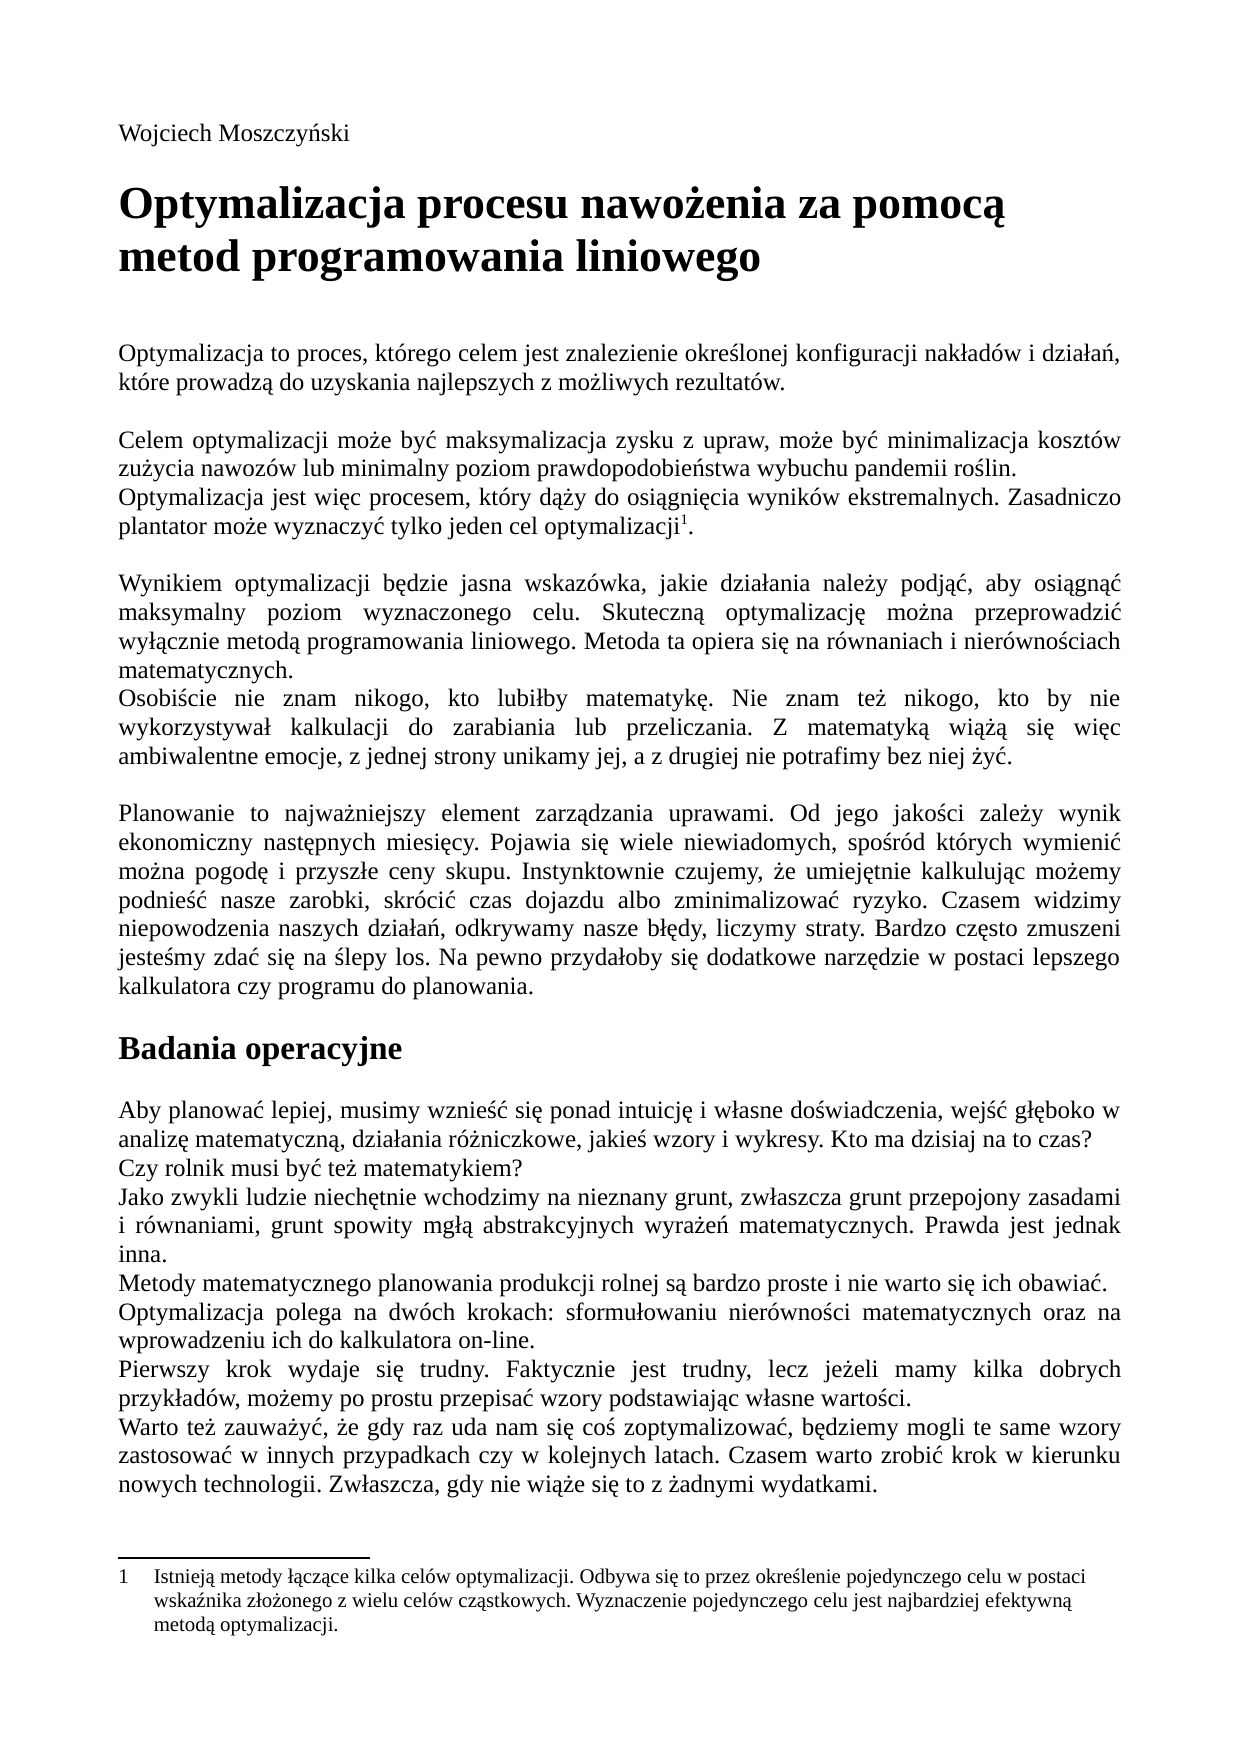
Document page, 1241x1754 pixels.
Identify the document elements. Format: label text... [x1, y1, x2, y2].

text Pierwszy krok wydaje się trudny. Faktycznie jest trudny, lecz jeżeli mamy kilka dobrych przykładów, możemy po prostu przepisać wzory podstawiając własne wartości. [118, 1354, 1122, 1412]
text Czy rolnik musi być też matematykiem? [118, 1153, 1122, 1182]
text Aby planować lepiej, musimy wznieść się ponad intuicję i własne doświadczenia, wejść głęboko w analizę matematyczną, działania różniczkowe, jakieś wzory i wykresy. Kto ma dzisiaj na to czas? [118, 1096, 1122, 1153]
text Metody matematycznego planowania produkcji rolnej są bardzo proste i nie warto się ich obawiać. [118, 1268, 1122, 1297]
text Badania operacyjne [118, 1028, 1122, 1067]
text Jako zwykli ludzie niechętnie wchodzimy na nieznany grunt, zwłaszcza grunt przepojony zasadami i równaniami, grunt spowity mgłą abstrakcyjnych wyrażeń matematycznych. Prawda jest jednak inna. [118, 1182, 1122, 1268]
text Warto też zauważyć, że gdy raz uda nam się coś zoptymalizować, będziemy mogli te same wzory zastosować w innych przypadkach czy w kolejnych latach. Czasem warto zrobić krok w kierunku nowych technologii. Zwłaszcza, gdy nie wiąże się to z żadnymi wydatkami. [118, 1412, 1122, 1498]
text Wynikiem optymalizacji będzie jasna wskazówka, jakie działania należy podjąć, aby osiągnąć maksymalny poziom wyznaczonego celu. Skuteczną optymalizację można przeprowadzić wyłącznie metodą programowania liniowego. Metoda ta opiera się na równaniach i nierównościach matematycznych. [118, 568, 1122, 683]
text Optymalizacja jest więc procesem, który dąży do osiągnięcia wyników ekstremalnych. Zasadniczo plantator może wyznaczyć tylko jeden cel optymalizacji. [118, 482, 1122, 540]
text Optymalizacja to proces, którego celem jest znalezienie określonej konfiguracji nakładów i działań, które prowadzą do uzyskania najlepszych z możliwych rezultatów. [118, 338, 1122, 396]
text Optymalizacja polega na dwóch krokach: sformułowaniu nierówności matematycznych oraz na wprowadzeniu ich do kalkulatora on-line. [118, 1297, 1122, 1354]
text Istnieją metody łączące kilka celów optymalizacji. Odbywa się to przez określenie pojedynczego celu w postaci wskaźnika złożonego z wielu celów cząstkowych. Wyznaczenie pojedynczego celu jest najbardziej efektywną metodą optymalizacji. [118, 1564, 1122, 1636]
text Planowanie to najważniejszy element zarządzania uprawami. Od jego jakości zależy wynik ekonomiczny następnych miesięcy. Pojawia się wiele niewiadomych, spośród których wymienić można pogodę i przyszłe ceny skupu. Instynktownie czujemy, że umiejętnie kalkulując możemy podnieść nasze zarobki, skrócić czas dojazdu albo zminimalizować ryzyko. Czasem widzimy niepowodzenia naszych działań, odkrywamy nasze błędy, liczymy straty. Bardzo często zmuszeni jesteśmy zdać się na ślepy los. Na pewno przydałoby się dodatkowe narzędzie w postaci lepszego kalkulatora czy programu do planowania. [118, 798, 1122, 1000]
text Optymalizacja procesu nawożenia za pomocą metod programowania liniowego [118, 176, 1122, 281]
text Celem optymalizacji może być maksymalizacja zysku z upraw, może być minimalizacja kosztów zużycia nawozów lub minimalny poziom prawdopodobieństwa wybuchu pandemii roślin. [118, 425, 1122, 482]
text Osobiście nie znam nikogo, kto lubiłby matematykę. Nie znam też nikogo, kto by nie wykorzystywał kalkulacji do zarabiania lub przeliczania. Z matematyką wiążą się więc ambiwalentne emocje, z jednej strony unikamy jej, a z drugiej nie potrafimy bez niej żyć. [118, 683, 1122, 770]
text Wojciech Moszczyński [118, 118, 1122, 147]
